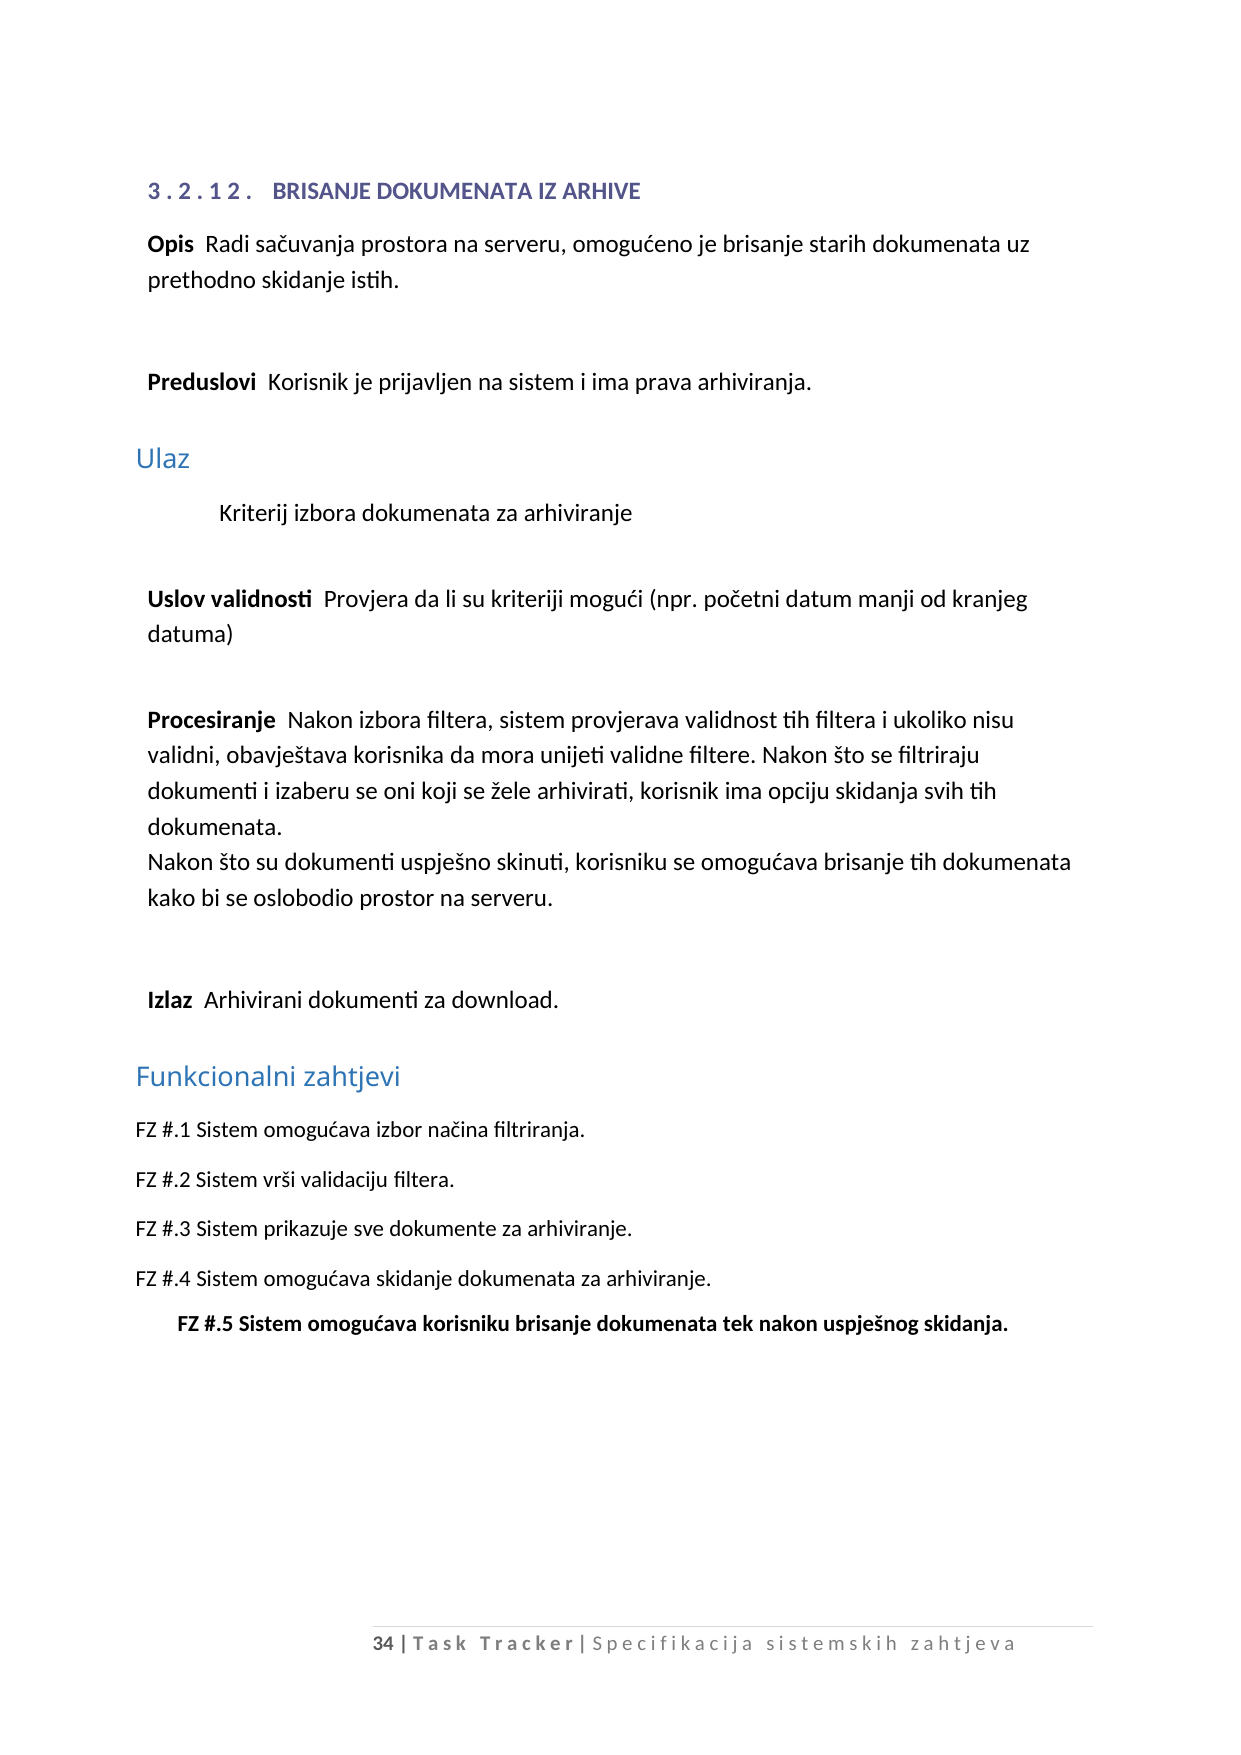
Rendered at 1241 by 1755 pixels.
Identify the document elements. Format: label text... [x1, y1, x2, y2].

text ­ Kriterij izbora dokumenata za arhiviranje [182, 497, 1093, 528]
text Preduslovi ­ Korisnik je prijavljen na sistem i ima prava arhiviranja. [147, 366, 1093, 397]
text Izlaz ­ Arhivirani dokumenti za download. [147, 984, 1093, 1015]
text Uslov validnosti ­ Provjera da li su kriteriji mogući (npr. početni datum manji od kranjeg datuma) [147, 583, 1093, 649]
text 3 . 2 . 1 2 . BRISANJE DOKUMENATA IZ ARHIVE [147, 175, 1029, 206]
list FZ #.3 Sistem prikazuje sve dokumente za arhiviranje. [98, 1214, 1105, 1242]
list FZ #.1 Sistem omogućava izbor načina filtriranja. [98, 1116, 1105, 1143]
subtitle Ulaz [135, 439, 1105, 476]
list FZ #.4 Sistem omogućava skidanje dokumenata za arhiviranje. [98, 1264, 1105, 1292]
text Procesiranje ­ Nakon izbora filtera, sistem provjerava validnost tih filtera i ukoliko nisu validni, obavještava korisnika da mora unijeti validne filtere. Nakon što se filtriraju dokumenti i izaberu se oni koji se žele arhivirati, korisnik ima opciju skidanja svih tih dokumenata. [147, 704, 1093, 841]
subtitle FZ #.5 Sistem omogućava korisniku brisanje dokumenata tek nakon uspješnog skidanja. [177, 1309, 1055, 1337]
text Opis ­ Radi sačuvanja prostora na serveru, omogućeno je brisanje starih dokumenata uz prethodno skidanje istih. [147, 228, 1093, 294]
subtitle Funkcionalni zahtjevi [135, 1057, 1105, 1094]
list FZ #.2 Sistem vrši validaciju filtera. [98, 1165, 1105, 1193]
text Nakon što su dokumenti uspješno skinuti, korisniku se omogućava brisanje tih dokumenata kako bi se oslobodio prostor na serveru. [147, 847, 1093, 913]
